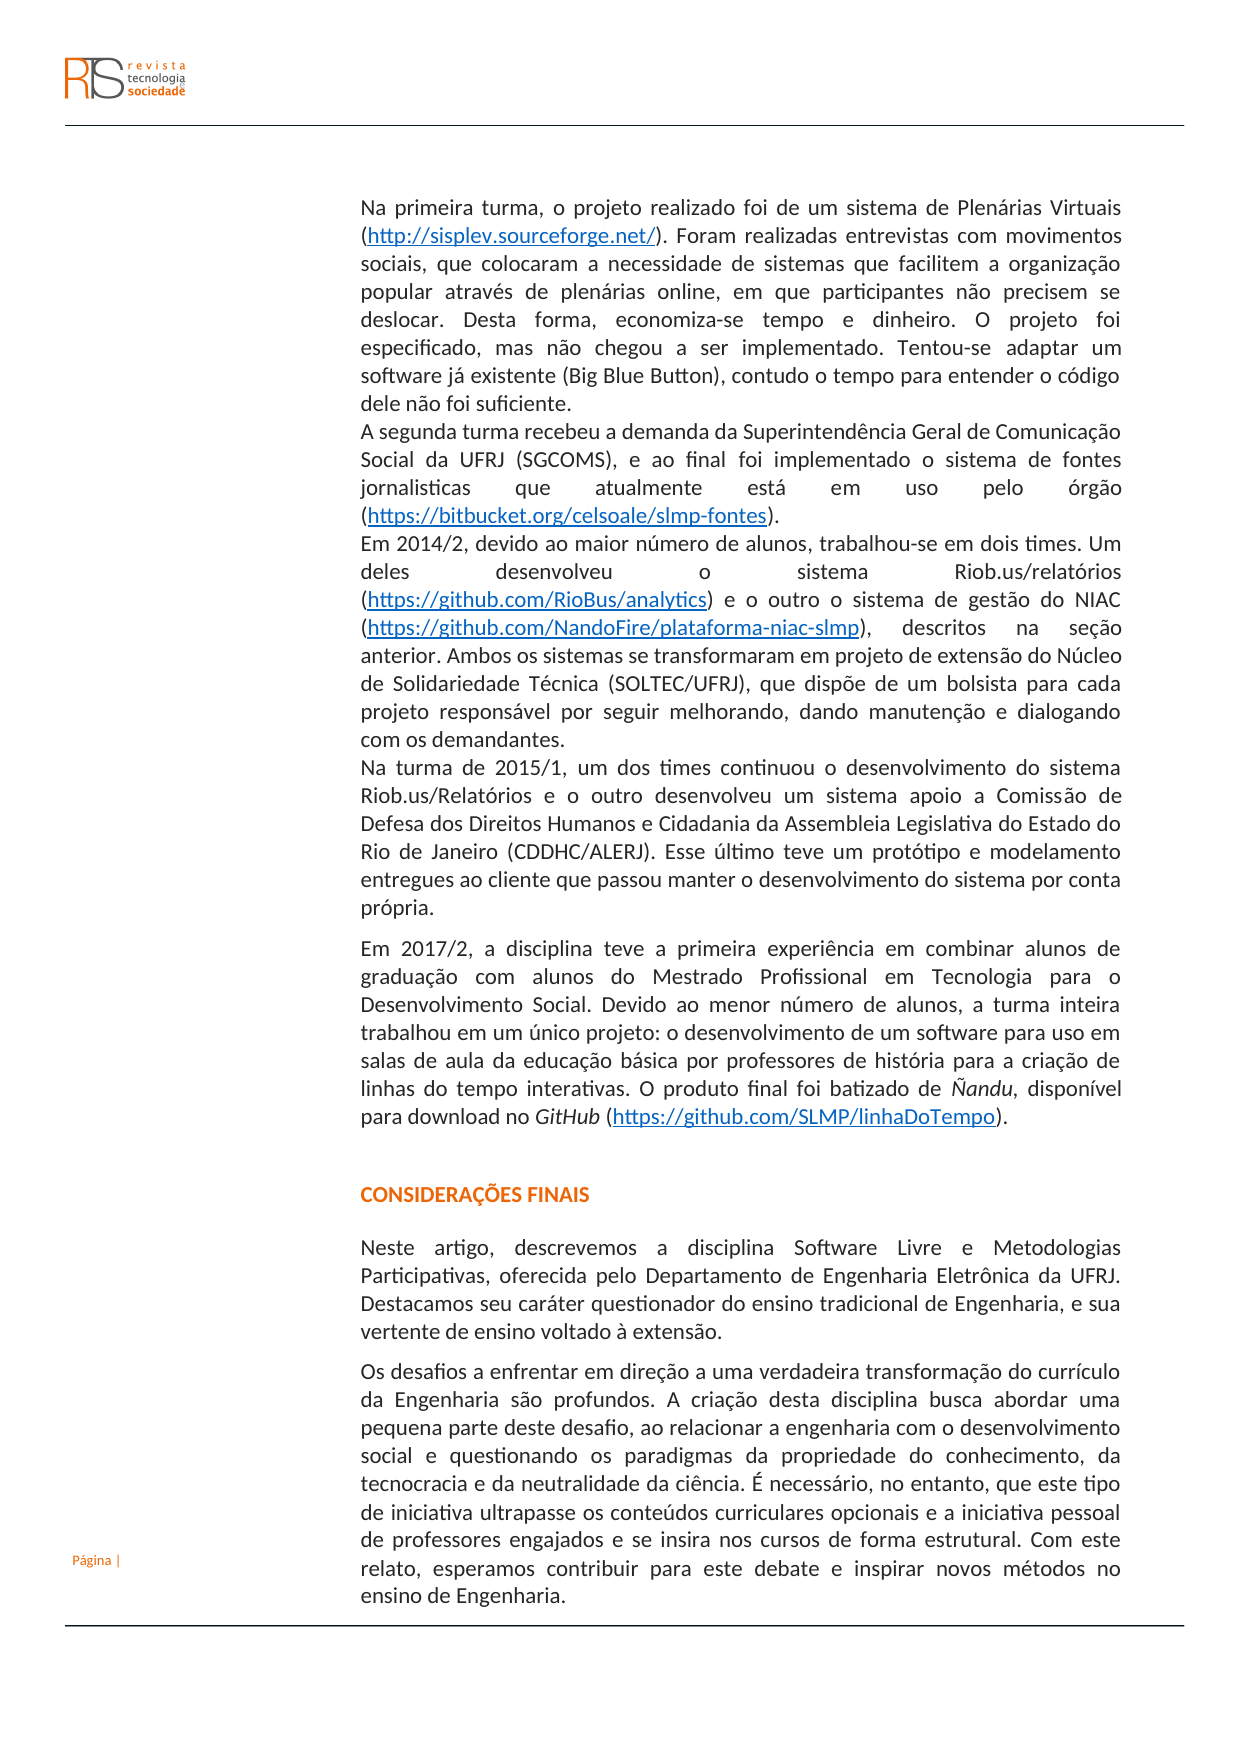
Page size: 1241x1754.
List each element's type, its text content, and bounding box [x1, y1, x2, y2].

text Considerações finais [360, 1180, 1122, 1208]
text A segunda turma recebeu a demanda da Superintendência Geral de Comunicação Social da UFRJ (SGCOMS), e ao final foi implementado o sistema de fontes jornalisticas que atualmente está em uso pelo órgão (https://bitbucket.org/celsoale/slmp-fontes). [360, 417, 1122, 529]
text Na primeira turma, o projeto realizado foi de um sistema de Plenárias Virtuais (http://sisplev.sourceforge.net/). Foram realizadas entrevistas com movimentos sociais, que colocaram a necessidade de sistemas que facilitem a organização popular através de plenárias online, em que participantes não precisem se deslocar. Desta forma, economiza-se tempo e dinheiro. O projeto foi especificado, mas não chegou a ser implementado. Tentou-se adaptar um software já existente (Big Blue Button), contudo o tempo para entender o código dele não foi suficiente. [360, 193, 1122, 417]
text Em 2014/2, devido ao maior número de alunos, trabalhou-se em dois times. Um deles desenvolveu o sistema Riob.us/relatórios (https://github.com/RioBus/analytics) e o outro o sistema de gestão do NIAC (https://github.com/NandoFire/plataforma-niac-slmp), descritos na seção anterior. Ambos os sistemas se transformaram em projeto de extensão do Núcleo de Solidariedade Técnica (SOLTEC/UFRJ), que dispõe de um bolsista para cada projeto responsável por seguir melhorando, dando manutenção e dialogando com os demandantes. [360, 529, 1122, 753]
text Na turma de 2015/1, um dos times continuou o desenvolvimento do sistema Riob.us/Relatórios e o outro desenvolveu um sistema apoio a Comissão de Defesa dos Direitos Humanos e Cidadania da Assembleia Legislativa do Estado do Rio de Janeiro (CDDHC/ALERJ). Esse último teve um protótipo e modelamento entregues ao cliente que passou manter o desenvolvimento do sistema por conta própria. [360, 753, 1122, 921]
text Os desafios a enfrentar em direção a uma verdadeira transformação do currículo da Engenharia são profundos. A criação desta disciplina busca abordar uma pequena parte deste desafio, ao relacionar a engenharia com o desenvolvimento social e questionando os paradigmas da propriedade do conhecimento, da tecnocracia e da neutralidade da ciência. É necessário, no entanto, que este tipo de iniciativa ultrapasse os conteúdos curriculares opcionais e a iniciativa pessoal de professores engajados e se insira nos cursos de forma estrutural. Com este relato, esperamos contribuir para este debate e inspirar novos métodos no ensino de Engenharia. [360, 1357, 1122, 1610]
picture [65, 1625, 1241, 1630]
text Em 2017/2, a disciplina teve a primeira experiência em combinar alunos de graduação com alunos do Mestrado Profissional em Tecnologia para o Desenvolvimento Social. Devido ao menor número de alunos, a turma inteira trabalhou em um único projeto: o desenvolvimento de um software para uso em salas de aula da educação básica por professores de história para a criação de linhas do tempo interativas. O produto final foi batizado de Ñandu, disponível para download no GitHub (https://github.com/SLMP/linhaDoTempo). [360, 934, 1122, 1130]
picture [65, 0, 1241, 129]
text Neste artigo, descrevemos a disciplina Software Livre e Metodologias Participativas, oferecida pelo Departamento de Engenharia Eletrônica da UFRJ. Destacamos seu caráter questionador do ensino tradicional de Engenharia, e sua vertente de ensino voltado à extensão. [360, 1233, 1122, 1345]
